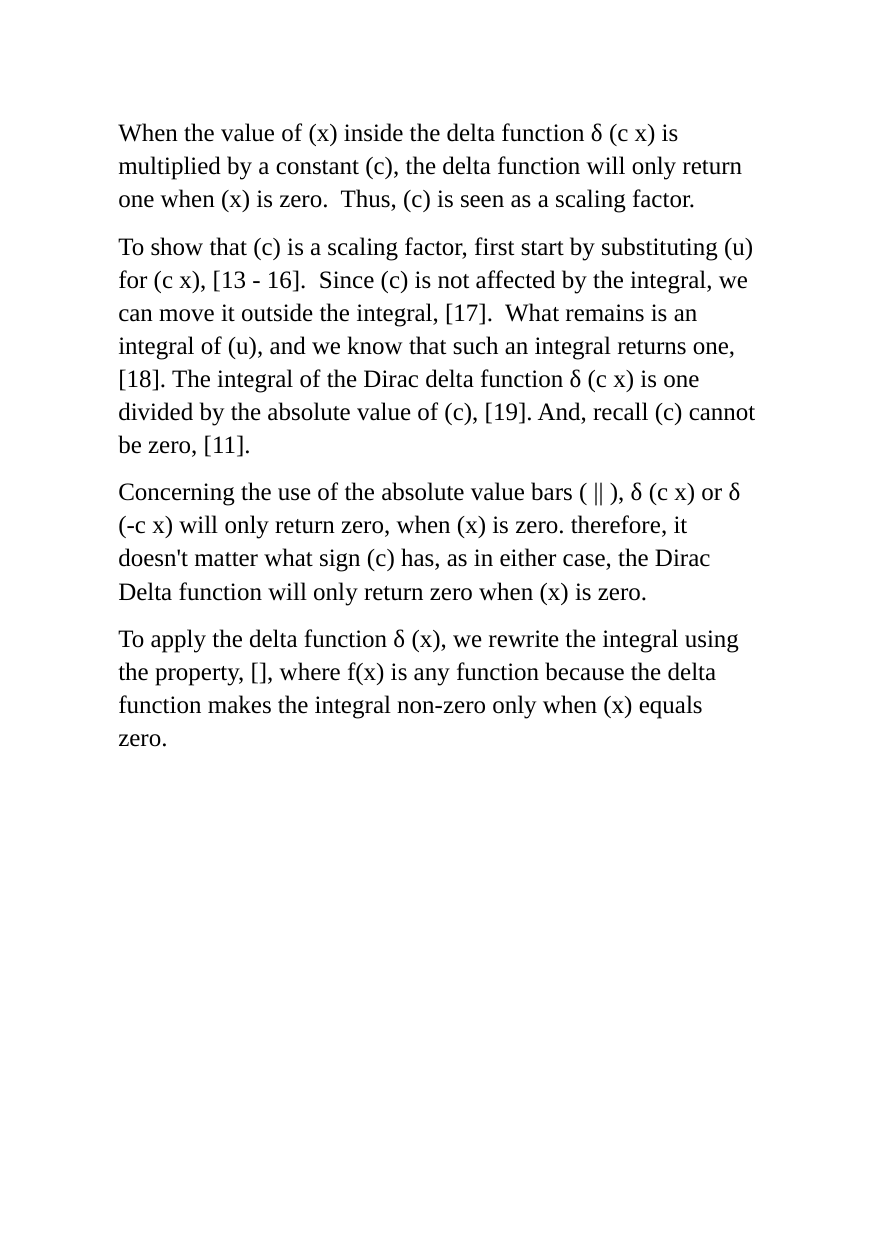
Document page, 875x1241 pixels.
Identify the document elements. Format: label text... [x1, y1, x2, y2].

text To apply the delta function δ (x), we rewrite the integral using the property, [], where f(x) is any function because the delta function makes the integral non-zero only when (x) equals zero. [118, 624, 756, 752]
text Concerning the use of the absolute value bars ( || ), δ (c x) or δ (-c x) will only return zero, when (x) is zero. therefore, it doesn't matter what sign (c) has, as in either case, the Dirac Delta function will only return zero when (x) is zero. [118, 477, 756, 605]
text When the value of (x) inside the delta function δ (c x) is multiplied by a constant (c), the delta function will only return one when (x) is zero. Thus, (c) is seen as a scaling factor. [118, 118, 756, 213]
text To show that (c) is a scaling factor, first start by substituting (u) for (c x), [13 - 16]. Since (c) is not affected by the integral, we can move it outside the integral, [17]. What remains is an integral of (u), and we know that such an integral returns one, [18]. The integral of the Dirac delta function δ (c x) is one divided by the absolute value of (c), [19]. And, recall (c) cannot be zero, [11]. [118, 232, 756, 459]
